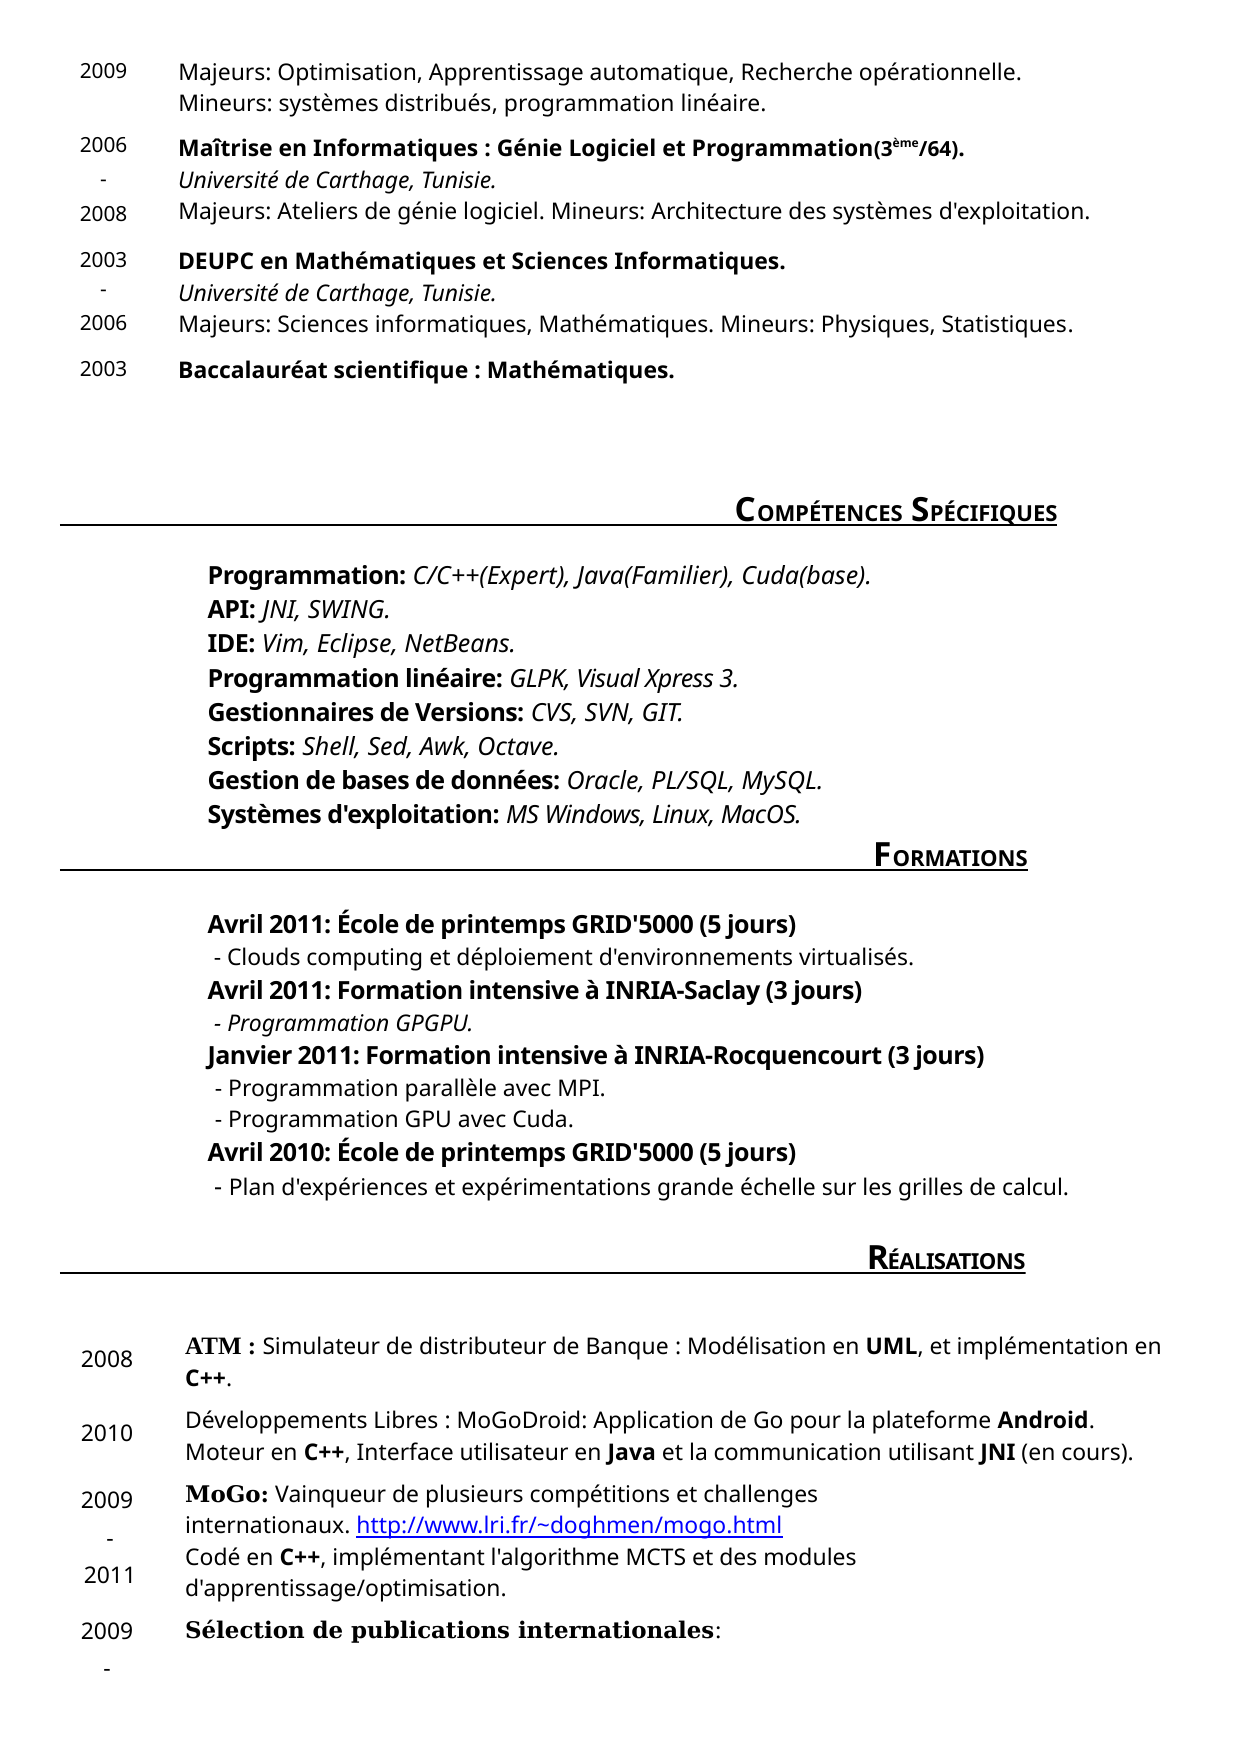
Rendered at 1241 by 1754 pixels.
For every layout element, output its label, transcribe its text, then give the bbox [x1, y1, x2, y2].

text Programmation: C/C++(Expert), Java(Familier), Cuda(base). [60, 558, 1175, 592]
table_header - 2009 [60, 50, 172, 124]
table_cell 2009 [60, 1609, 179, 1695]
table_cell Sélection de publications internationales: [179, 1609, 1175, 1695]
table_cell DEUPC en Mathématiques et Sciences Informatiques. Université de Carthage, Tunisie. Majeurs: Sciences informatiques, Mathématiques. Mineurs: Physiques, Statistiques. [173, 240, 1175, 349]
table_cell Maîtrise en Informatiques : Génie Logiciel et Programmation(3ème/64). Université de Carthage, Tunisie. Majeurs: Ateliers de génie logiciel. Mineurs: Architecture des systèmes d'exploitation. [173, 124, 1175, 239]
table_cell 2006 - 2008 [60, 124, 172, 239]
text - Programmation parallèle avec MPI. [60, 1072, 1175, 1103]
text Compétences Spécifiques [60, 486, 1150, 531]
text API: JNI, SWING. [60, 592, 1175, 626]
table_cell MoGo: Vainqueur de plusieurs compétitions et challenges internationaux. http://www.lri.fr/~doghmen/mogo.html Codé en C++, implémentant l'algorithme MCTS et des modules d'apprentissage/optimisation. [179, 1473, 1175, 1609]
table_header Majeurs: Optimisation, Apprentissage automatique, Recherche opérationnelle. Mineurs: systèmes distribués, programmation linéaire. [173, 50, 1175, 124]
table_cell 2010 [60, 1399, 179, 1472]
table_cell Baccalauréat scientifique : Mathématiques. [173, 349, 1175, 395]
text Avril 2011: École de printemps GRID'5000 (5 jours) [60, 907, 1175, 941]
text Scripts: Shell, Sed, Awk, Octave. Gestion de bases de données: Oracle, PL/SQL, MySQL. [60, 728, 1175, 796]
text Avril 2011: Formation intensive à INRIA-Saclay (3 jours) [60, 972, 1175, 1007]
text Réalisations [60, 1234, 1150, 1279]
table_cell 2003 [60, 349, 172, 395]
text Programmation linéaire: GLPK, Visual Xpress 3. [60, 660, 1175, 694]
text Systèmes d'exploitation: MS Windows, Linux, MacOS. [60, 796, 1175, 831]
text - Programmation GPGPU. [60, 1007, 1175, 1038]
text - Programmation GPU avec Cuda. [60, 1103, 1175, 1134]
text - Clouds computing et déploiement d'environnements virtualisés. [60, 941, 1175, 972]
text Gestionnaires de Versions: CVS, SVN, GIT. [60, 694, 1175, 728]
table_cell 2003 - 2006 [60, 240, 172, 349]
text Janvier 2011: Formation intensive à INRIA-Rocquencourt (3 jours) [60, 1038, 1175, 1072]
text Formations [60, 831, 1150, 876]
text IDE: Vim, Eclipse, NetBeans. [60, 626, 1175, 660]
text Avril 2010: École de printemps GRID'5000 (5 jours) - Plan d'expériences et expérimentations grande échelle sur les grilles de calcul. [60, 1134, 1175, 1202]
table_header 2008 [60, 1325, 179, 1398]
table_cell 2009 - 2011 [60, 1473, 179, 1609]
table_cell Développements Libres : MoGoDroid: Application de Go pour la plateforme Android. Moteur en C++, Interface utilisateur en Java et la communication utilisant JNI (en cours). [179, 1399, 1175, 1472]
table_header ATM : Simulateur de distributeur de Banque : Modélisation en UML, et implémentation en C++. [179, 1325, 1175, 1398]
